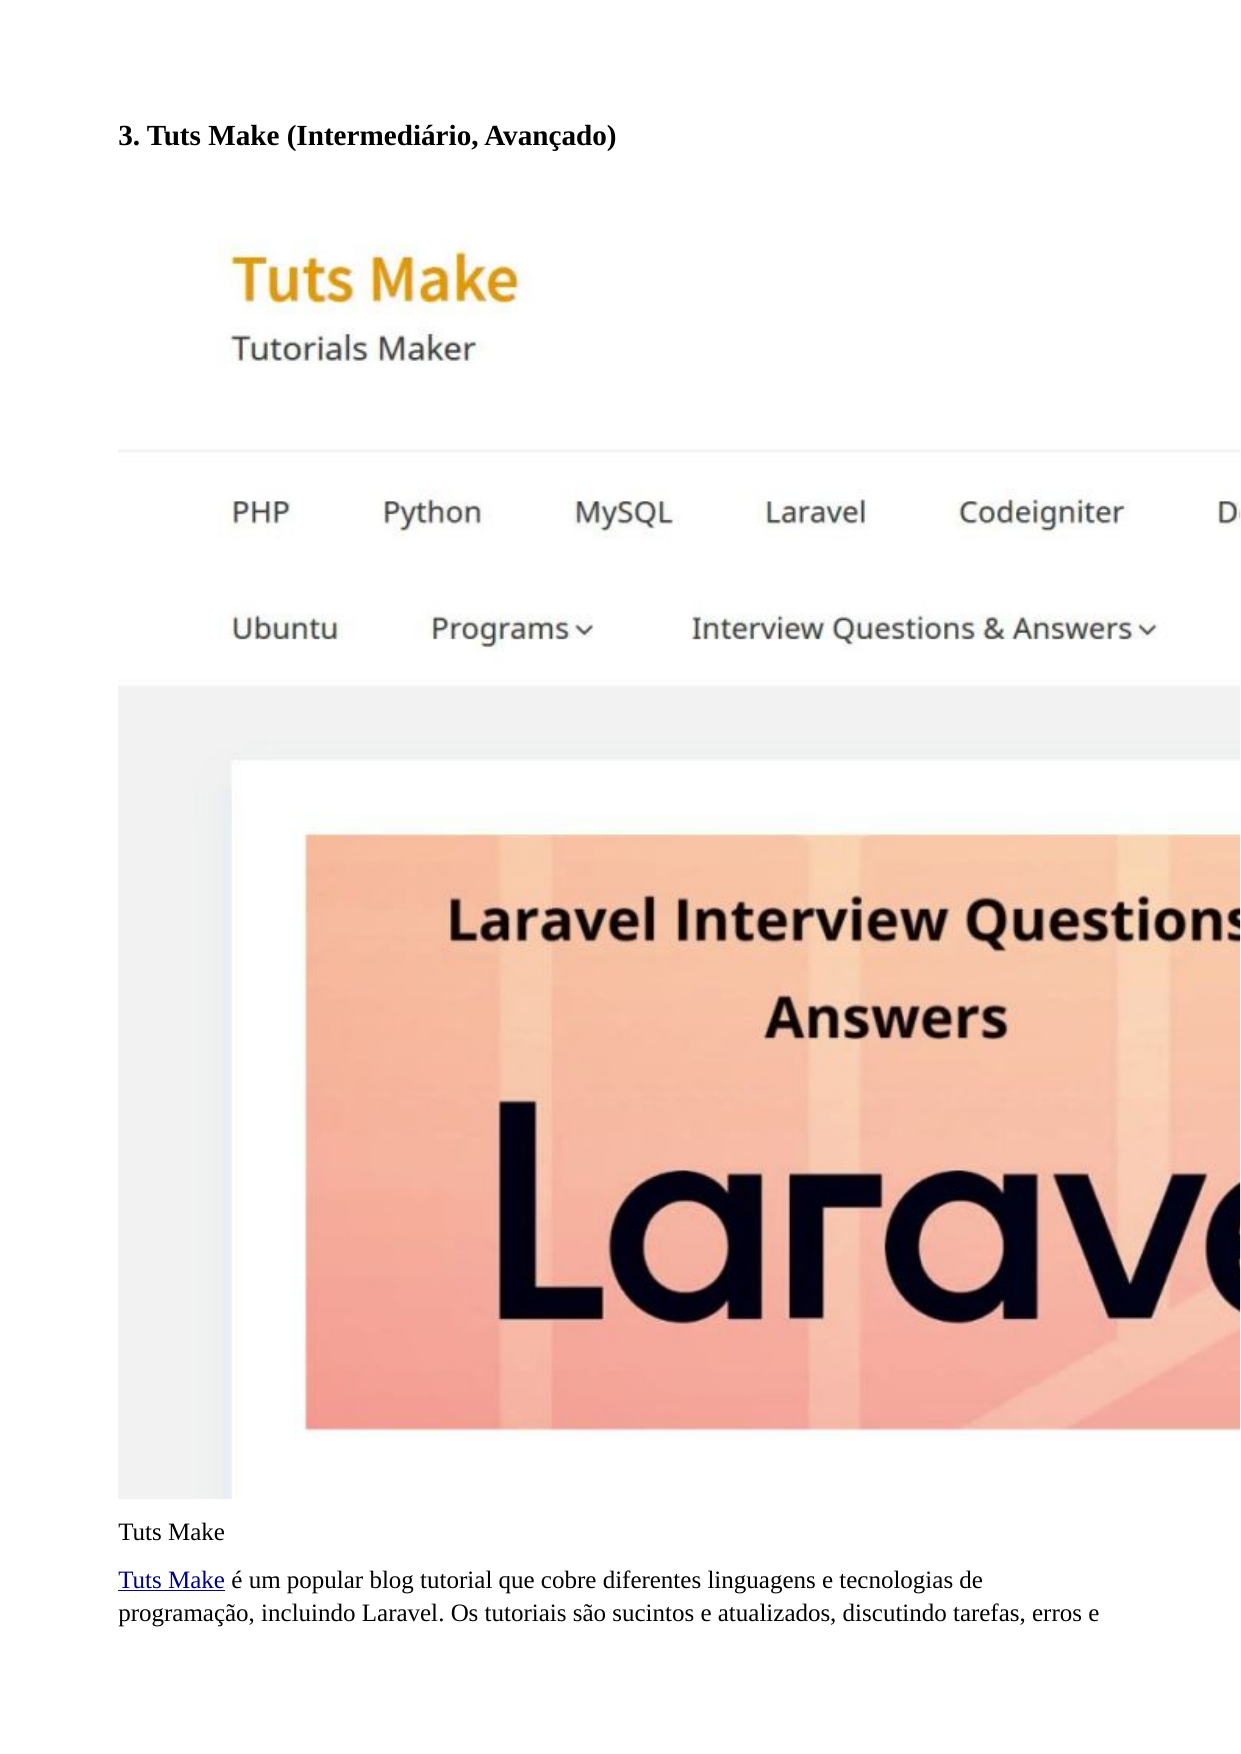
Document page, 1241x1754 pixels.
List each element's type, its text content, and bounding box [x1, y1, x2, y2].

text Tuts Make é um popular blog tutorial que cobre diferentes linguagens e tecnologias de programação, incluindo Laravel. Os tutoriais são sucintos e atualizados, discutindo tarefas, erros e [118, 1565, 1122, 1627]
text Tuts Make [118, 1517, 1122, 1546]
picture [118, 164, 1241, 1499]
subtitle 3. Tuts Make (Intermediário, Avançado) [118, 118, 1122, 152]
